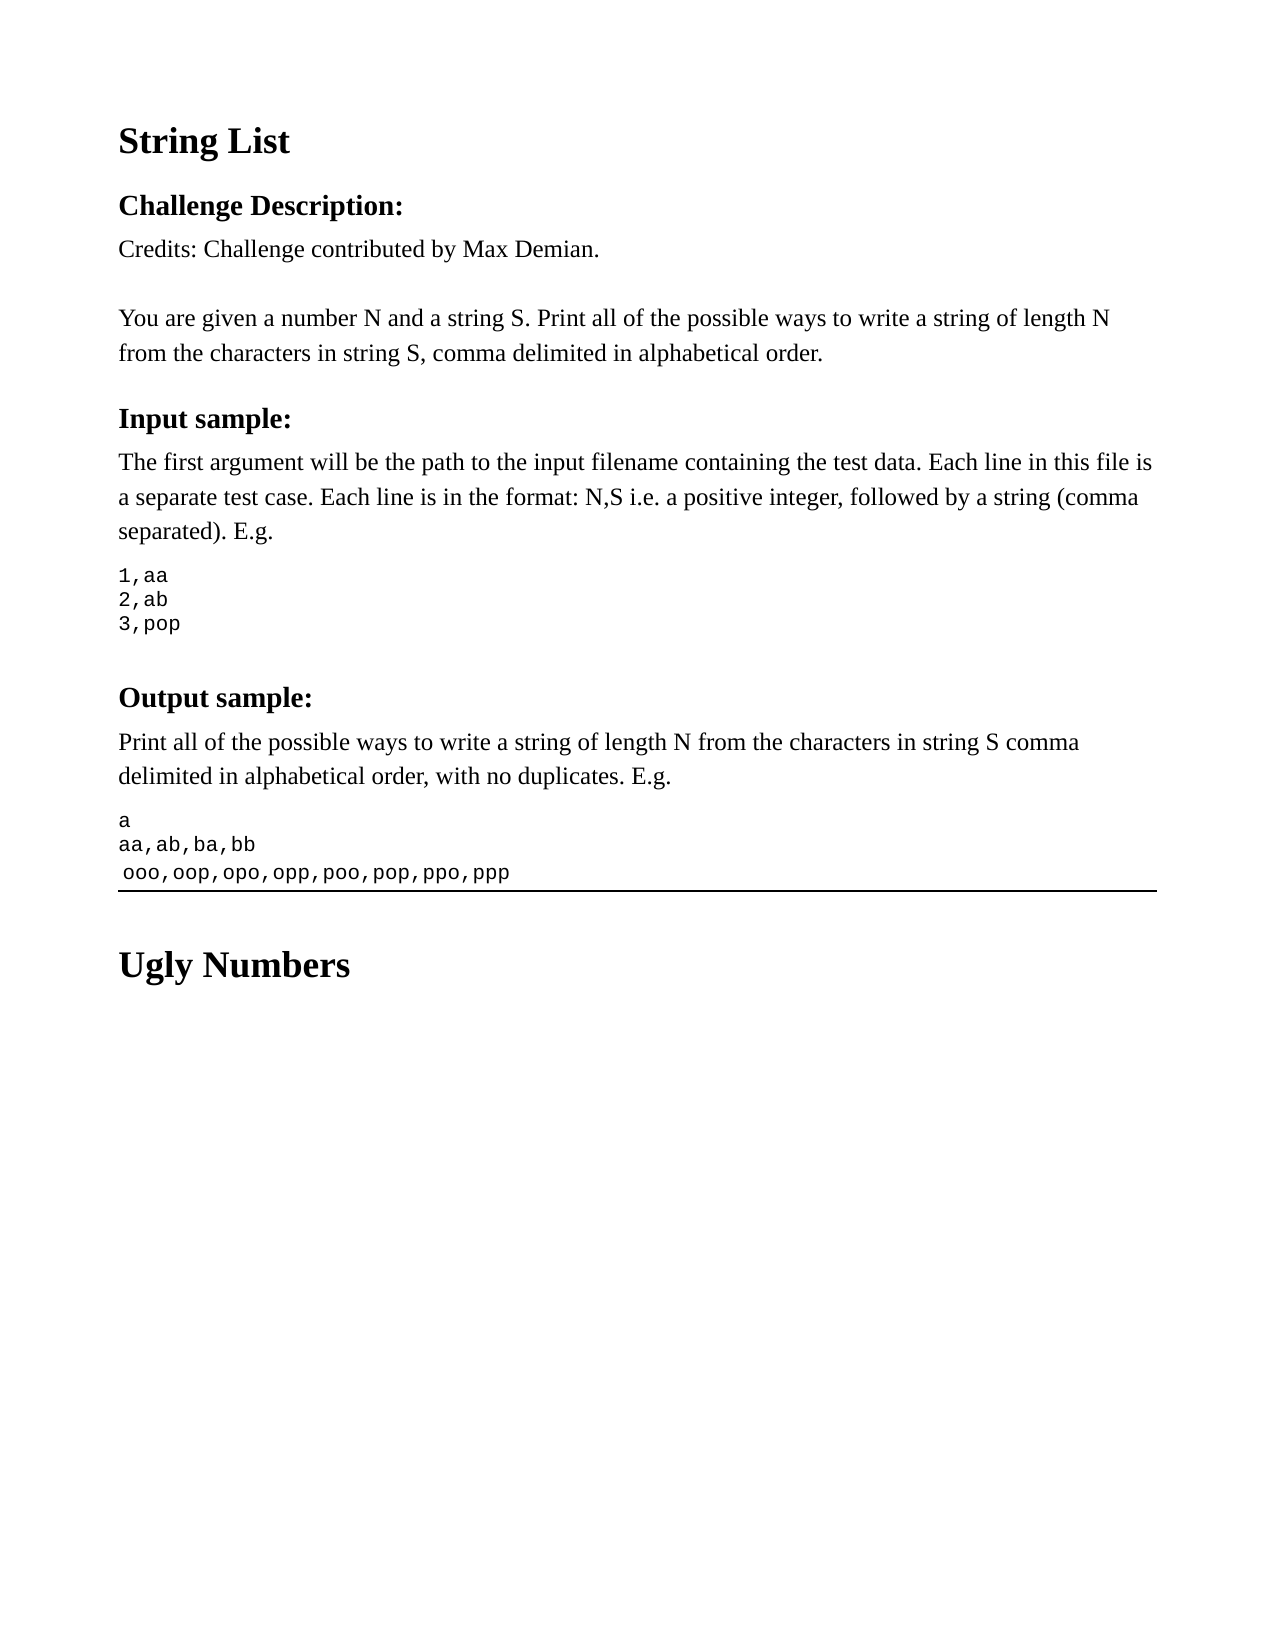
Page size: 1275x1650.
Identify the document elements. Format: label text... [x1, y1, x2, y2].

text 2,ab [118, 589, 1157, 613]
subtitle Input sample: [118, 401, 1157, 435]
text ooo,oop,opo,opp,poo,pop,ppo,ppp [118, 857, 1157, 890]
subtitle Ugly Numbers [118, 942, 1157, 985]
text The first argument will be the path to the input filename containing the test data. Each line in this file is a separate test case. Each line is in the format: N,S i.e. a positive integer, followed by a string (comma separated). E.g. [118, 447, 1157, 545]
subtitle Challenge Description: [118, 188, 1157, 222]
text Credits: Challenge contributed by Max Demian. You are given a number N and a string S. Print all of the possible ways to write a string of length N from the characters in string S, comma delimited in alphabetical order. [118, 234, 1157, 367]
text 1,aa [118, 566, 1157, 589]
text a [118, 810, 1157, 834]
text Print all of the possible ways to write a string of length N from the characters in string S comma delimited in alphabetical order, with no duplicates. E.g. [118, 727, 1157, 790]
text aa,ab,ba,bb [118, 834, 1157, 857]
text 3,pop [118, 613, 1157, 636]
subtitle String List [118, 118, 1157, 161]
subtitle Output sample: [118, 681, 1157, 714]
